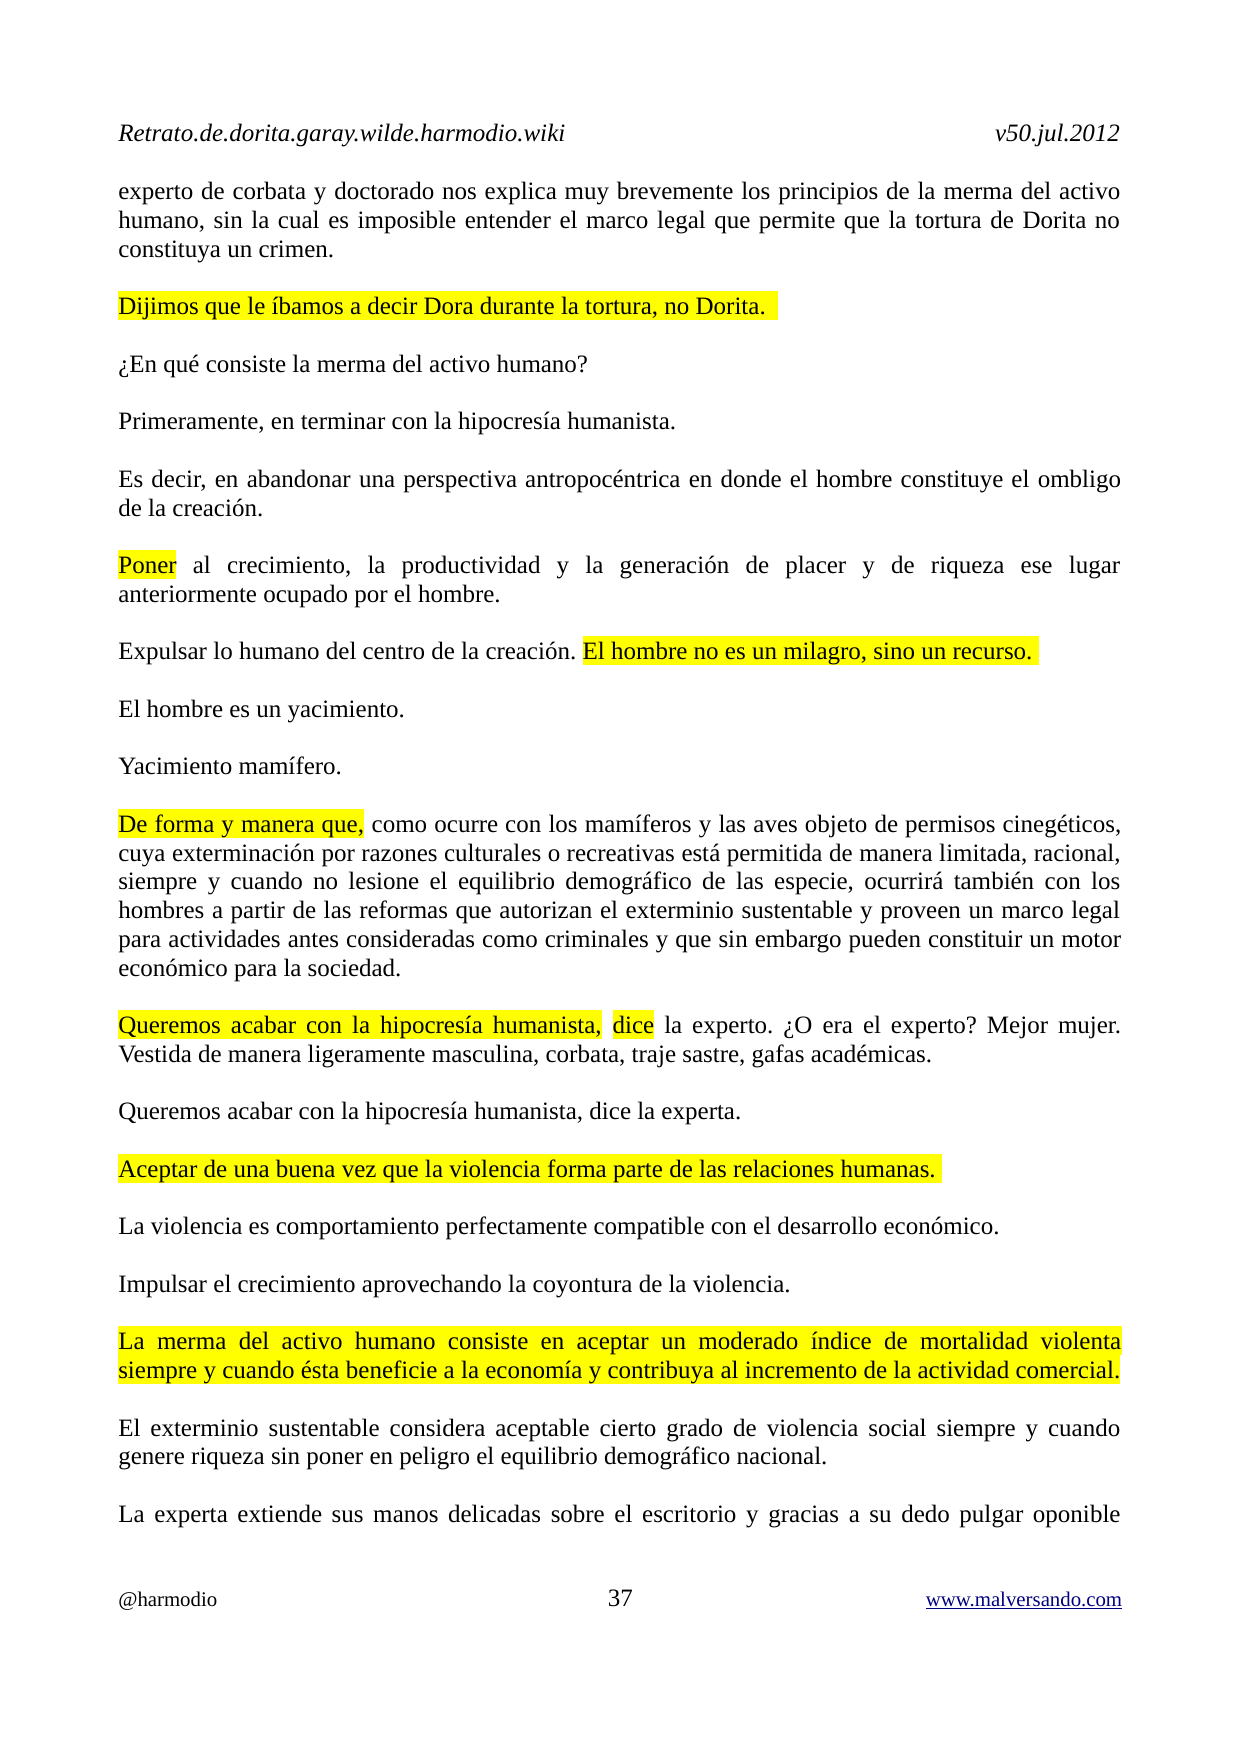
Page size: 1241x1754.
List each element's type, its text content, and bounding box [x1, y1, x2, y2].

text Yacimiento mamífero. [118, 751, 1122, 780]
text La experta extiende sus manos delicadas sobre el escritorio y gracias a su dedo pulgar oponible [118, 1499, 1122, 1528]
text ¿En qué consiste la merma del activo humano? [118, 349, 1122, 378]
text Es decir, en abandonar una perspectiva antropocéntrica en donde el hombre constituye el ombligo de la creación. [118, 464, 1122, 521]
text Poner al crecimiento, la productividad y la generación de placer y de riqueza ese lugar anteriormente ocupado por el hombre. [118, 550, 1122, 608]
text La violencia es comportamiento perfectamente compatible con el desarrollo económico. [118, 1211, 1122, 1240]
text Queremos acabar con la hipocresía humanista, dice la experta. [118, 1096, 1122, 1125]
text El hombre es un yacimiento. [118, 694, 1122, 723]
text De forma y manera que, como ocurre con los mamíferos y las aves objeto de permisos cinegéticos, cuya exterminación por razones culturales o recreativas está permitida de manera limitada, racional, siempre y cuando no lesione el equilibrio demográfico de las especie, ocurrirá también con los hombres a partir de las reformas que autorizan el exterminio sustentable y proveen un marco legal para actividades antes consideradas como criminales y que sin embargo pueden constituir un motor económico para la sociedad. [118, 809, 1122, 981]
text Impulsar el crecimiento aprovechando la coyontura de la violencia. [118, 1269, 1122, 1298]
text Dijimos que le íbamos a decir Dora durante la tortura, no Dorita. [118, 291, 1122, 320]
text experto de corbata y doctorado nos explica muy brevemente los principios de la merma del activo humano, sin la cual es imposible entender el marco legal que permite que la tortura de Dorita no constituya un crimen. [118, 176, 1122, 263]
text El exterminio sustentable considera aceptable cierto grado de violencia social siempre y cuando genere riqueza sin poner en peligro el equilibrio demográfico nacional. [118, 1413, 1122, 1470]
text La merma del activo humano consiste en aceptar un moderado índice de mortalidad violenta siempre y cuando ésta beneficie a la economía y contribuya al incremento de la actividad comercial. [118, 1326, 1122, 1384]
text Expulsar lo humano del centro de la creación. El hombre no es un milagro, sino un recurso. [118, 636, 1122, 665]
text Primeramente, en terminar con la hipocresía humanista. [118, 406, 1122, 435]
text Aceptar de una buena vez que la violencia forma parte de las relaciones humanas. [118, 1154, 1122, 1183]
text Queremos acabar con la hipocresía humanista, dice la experto. ¿O era el experto? Mejor mujer. Vestida de manera ligeramente masculina, corbata, traje sastre, gafas académicas. [118, 1010, 1122, 1068]
